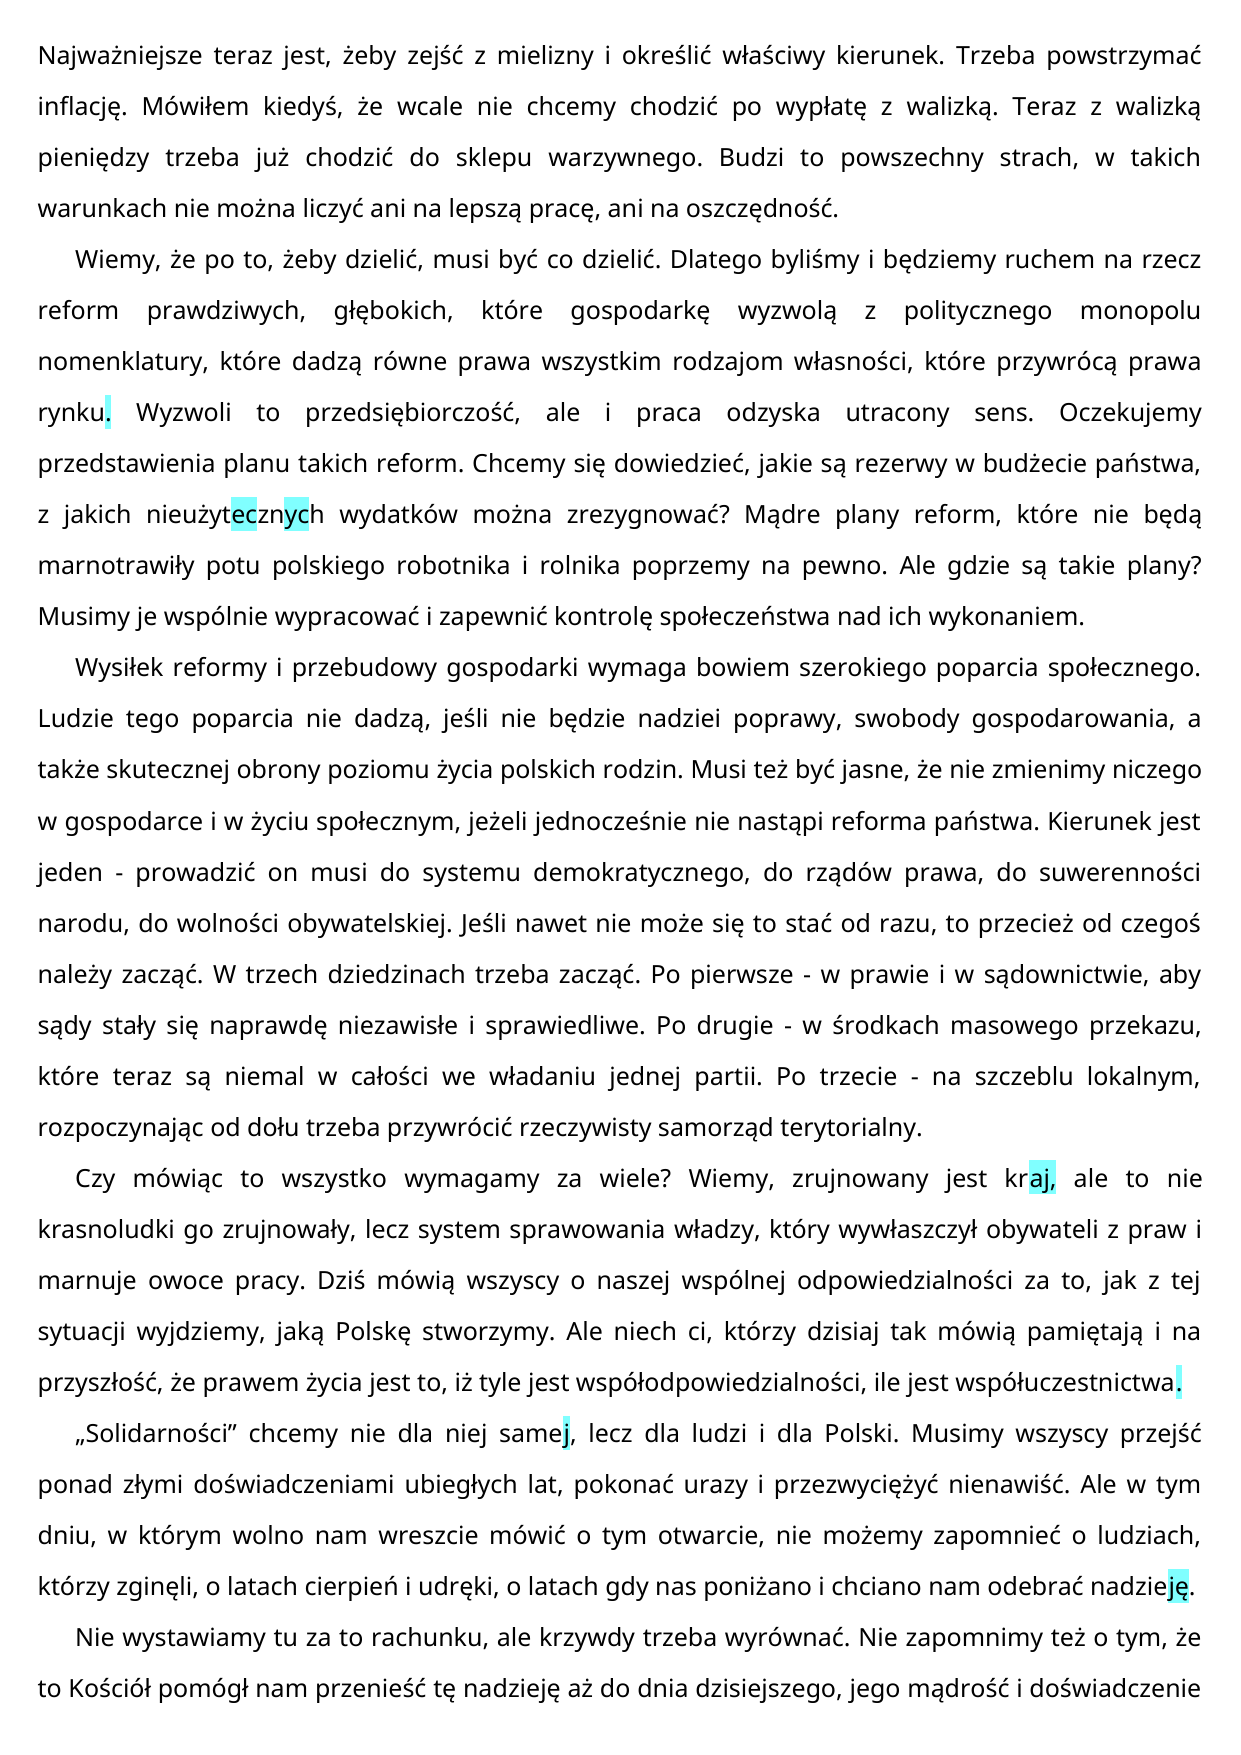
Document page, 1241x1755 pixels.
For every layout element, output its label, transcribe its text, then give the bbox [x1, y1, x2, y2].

text Wiemy, że po to, żeby dzielić, musi być co dzielić. Dlatego byliśmy i będziemy ruchem na rzecz reform prawdziwych, głębokich, które gospodarkę wyzwolą z politycznego monopolu nomenklatury, które dadzą równe prawa wszystkim rodzajom własności, które przywrócą prawa rynku. Wyzwoli to przedsiębiorczość, ale i praca odzyska utracony sens. Oczekujemy przedstawienia planu takich reform. Chcemy się dowiedzieć, jakie są rezerwy w budżecie państwa, z jakich nieużytecznych wydatków można zrezygnować? Mądre plany reform, które nie będą marnotrawiły potu polskiego robotnika i rolnika poprzemy na pewno. Ale gdzie są takie plany? Musimy je wspólnie wypracować i zapewnić kontrolę społeczeństwa nad ich wykonaniem. [37, 242, 1203, 633]
text „Solidarności” chcemy nie dla niej samej, lecz dla ludzi i dla Polski. Musimy wszyscy przejść ponad złymi doświadczeniami ubiegłych lat, pokonać urazy i przezwyciężyć nienawiść. Ale w tym dniu, w którym wolno nam wreszcie mówić o tym otwarcie, nie możemy zapomnieć o ludziach, którzy zginęli, o latach cierpień i udręki, o latach gdy nas poniżano i chciano nam odebrać nadzieję. [37, 1416, 1203, 1603]
text Czy mówiąc to wszystko wymagamy za wiele? Wiemy, zrujnowany jest kraj, ale to nie krasnoludki go zrujnowały, lecz system sprawowania władzy, który wywłaszczył obywateli z praw i marnuje owoce pracy. Dziś mówią wszyscy o naszej wspólnej odpowiedzialności za to, jak z tej sytuacji wyjdziemy, jaką Polskę stworzymy. Ale niech ci, którzy dzisiaj tak mówią pamiętają i na przyszłość, że prawem życia jest to, iż tyle jest współodpowiedzialności, ile jest współuczestnictwa. [37, 1160, 1203, 1399]
text Wysiłek reformy i przebudowy gospodarki wymaga bowiem szerokiego poparcia społecznego. Ludzie tego poparcia nie dadzą, jeśli nie będzie nadziei poprawy, swobody gospodarowania, a także skutecznej obrony poziomu życia polskich rodzin. Musi też być jasne, że nie zmienimy niczego w gospodarce i w życiu społecznym, jeżeli jednocześnie nie nastąpi reforma państwa. Kierunek jest jeden - prowadzić on musi do systemu demokratycznego, do rządów prawa, do suwerenności narodu, do wolności obywatelskiej. Jeśli nawet nie może się to stać od razu, to przecież od czegoś należy zacząć. W trzech dziedzinach trzeba zacząć. Po pierwsze - w prawie i w sądownictwie, aby sądy stały się naprawdę niezawisłe i sprawiedliwe. Po drugie - w środkach masowego przekazu, które teraz są niemal w całości we władaniu jednej partii. Po trzecie - na szczeblu lokalnym, rozpoczynając od dołu trzeba przywrócić rzeczywisty samorząd terytorialny. [37, 650, 1203, 1143]
text Nie wystawiamy tu za to rachunku, ale krzywdy trzeba wyrównać. Nie zapomnimy też o tym, że to Kościół pomógł nam przenieść tę nadzieję aż do dnia dzisiejszego, jego mądrość i doświadczenie [37, 1620, 1203, 1705]
text Najważniejsze teraz jest, żeby zejść z mielizny i określić właściwy kierunek. Trzeba powstrzymać inflację. Mówiłem kiedyś, że wcale nie chcemy chodzić po wypłatę z walizką. Teraz z walizką pieniędzy trzeba już chodzić do sklepu warzywnego. Budzi to powszechny strach, w takich warunkach nie można liczyć ani na lepszą pracę, ani na oszczędność. [37, 37, 1203, 225]
